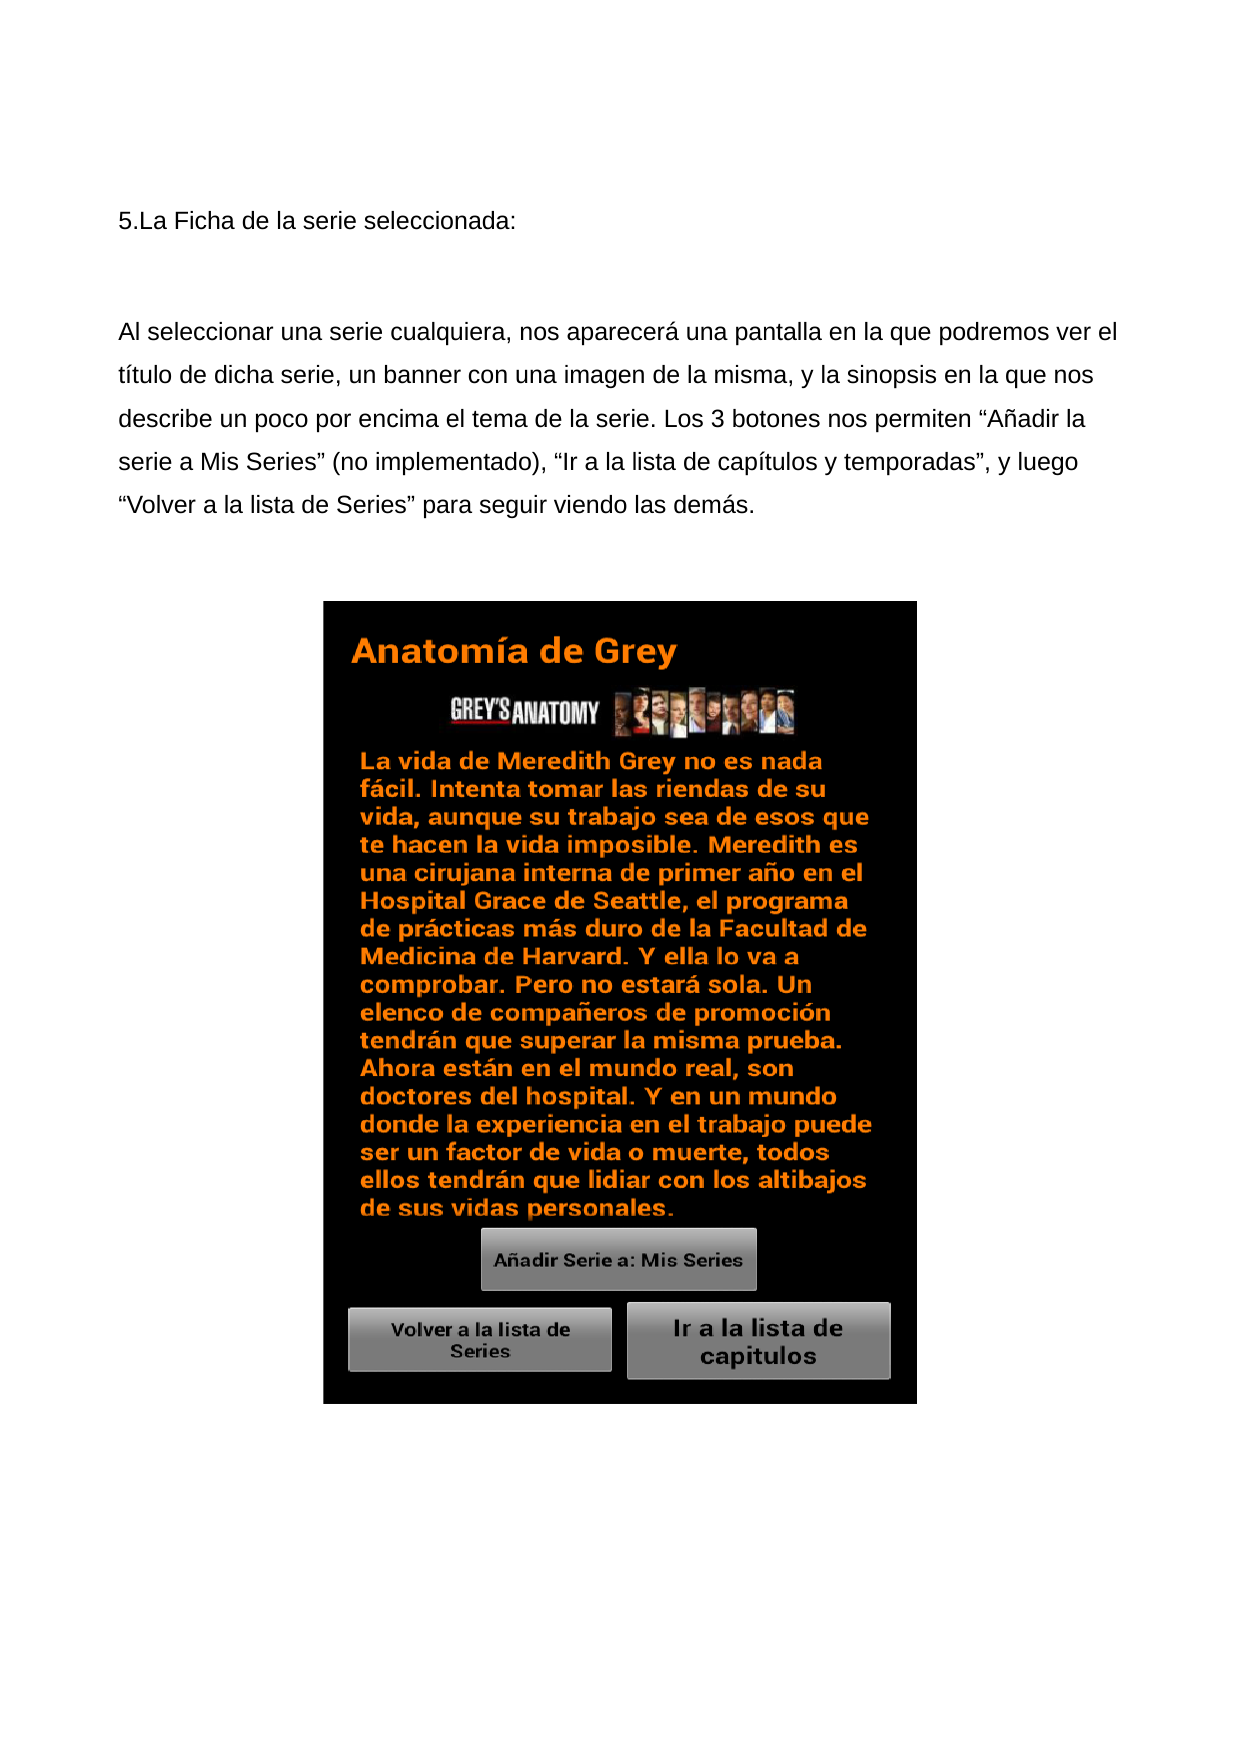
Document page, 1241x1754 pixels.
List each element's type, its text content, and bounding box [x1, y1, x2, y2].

text 5.La Ficha de la serie seleccionada: [118, 206, 1122, 235]
picture [323, 601, 917, 1404]
text Al seleccionar una serie cualquiera, nos aparecerá una pantalla en la que podremos ver el título de dicha serie, un banner con una imagen de la misma, y la sinopsis en la que nos describe un poco por encima el tema de la serie. Los 3 botones nos permiten “Añadir la serie a Mis Series” (no implementado), “Ir a la lista de capítulos y temporadas”, y luego “Volver a la lista de Series” para seguir viendo las demás. [118, 317, 1122, 519]
